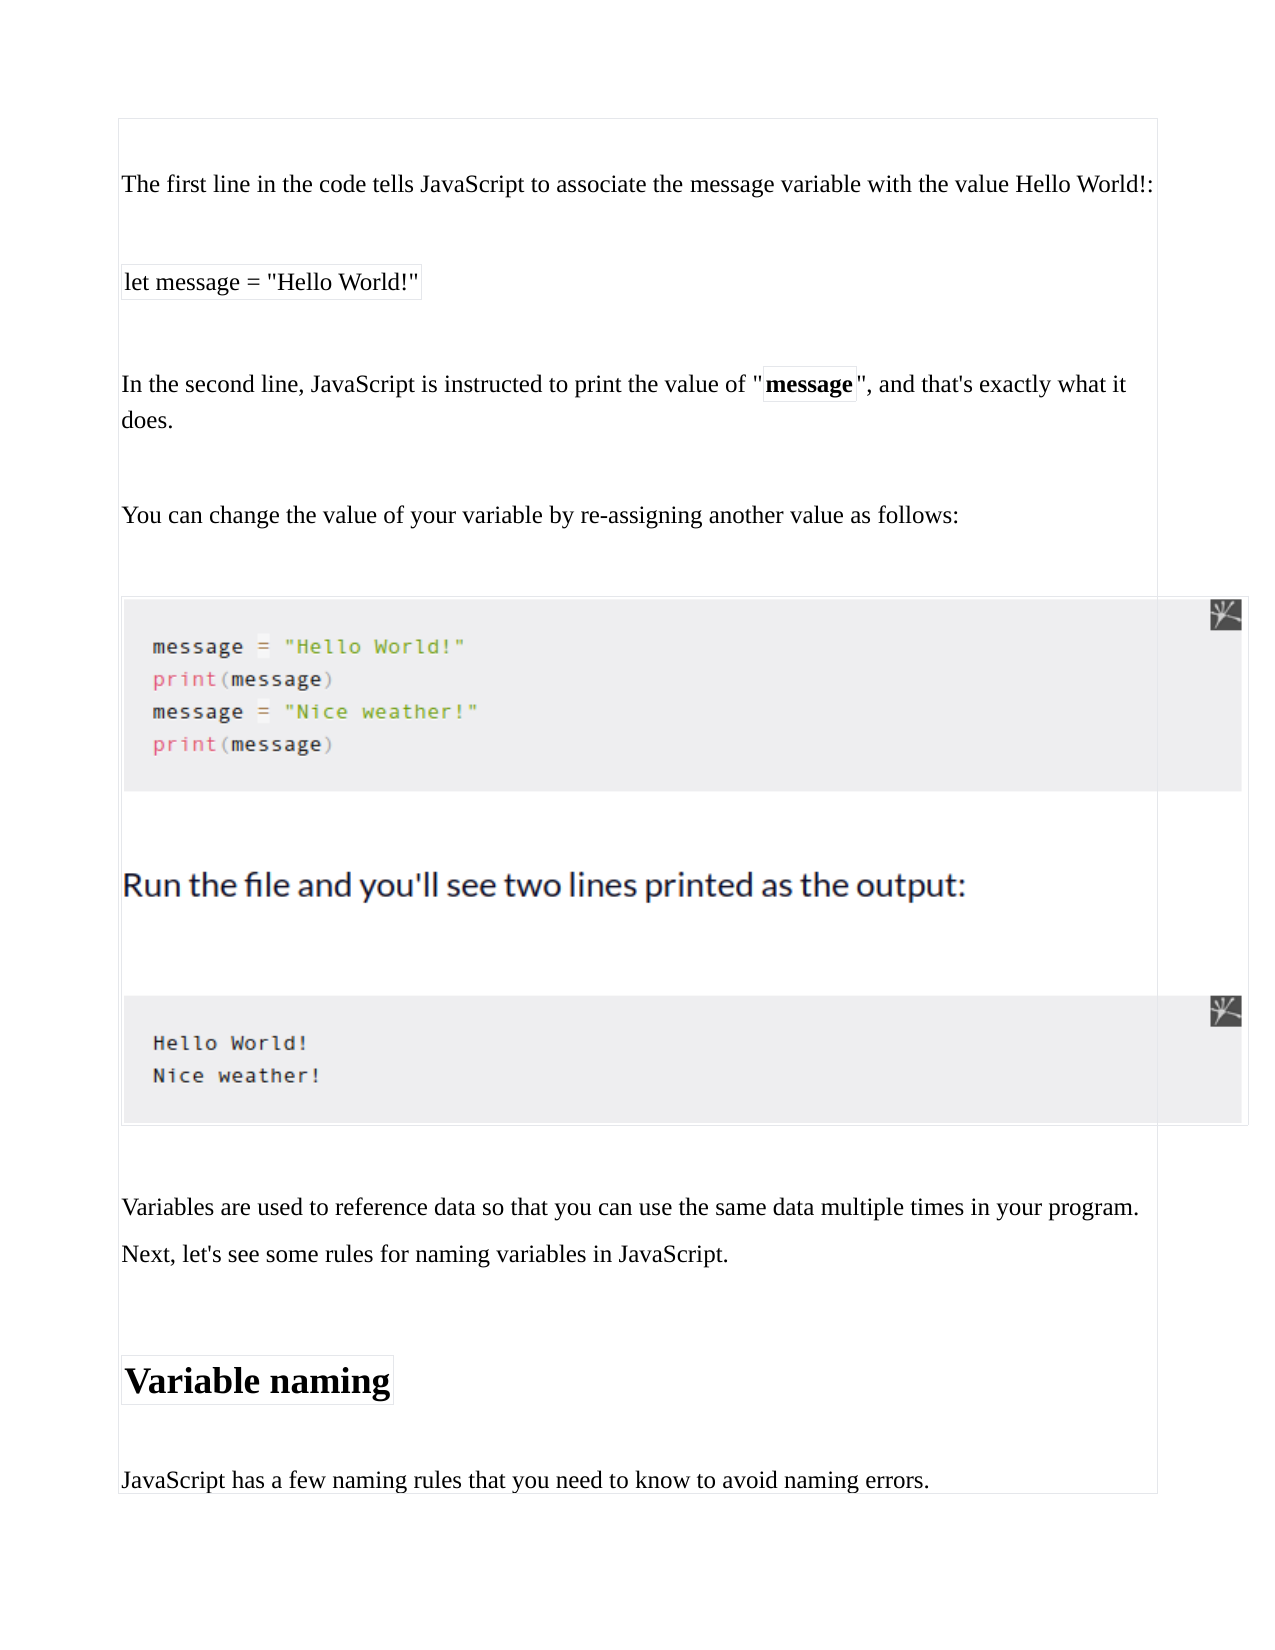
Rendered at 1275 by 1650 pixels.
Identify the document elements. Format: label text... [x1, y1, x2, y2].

text let message = "Hello World!" [119, 261, 1157, 299]
picture [124, 598, 1157, 1123]
text In the second line, JavaScript is instructed to print the value of "message", and that's exactly what it does. [119, 363, 1157, 434]
subtitle Variable naming [119, 1352, 1157, 1404]
text You can change the value of your variable by re-assigning another value as follows: [119, 497, 1157, 529]
text JavaScript has a few naming rules that you need to know to avoid naming errors. [119, 1462, 1157, 1493]
text The first line in the code tells JavaScript to associate the message variable with the value Hello World!: [119, 166, 1157, 197]
text Next, let's see some rules for naming variables in JavaScript. [119, 1236, 1157, 1268]
picture [1158, 598, 1245, 1123]
text Variables are used to reference data so that you can use the same data multiple times in your program. [119, 1189, 1157, 1221]
